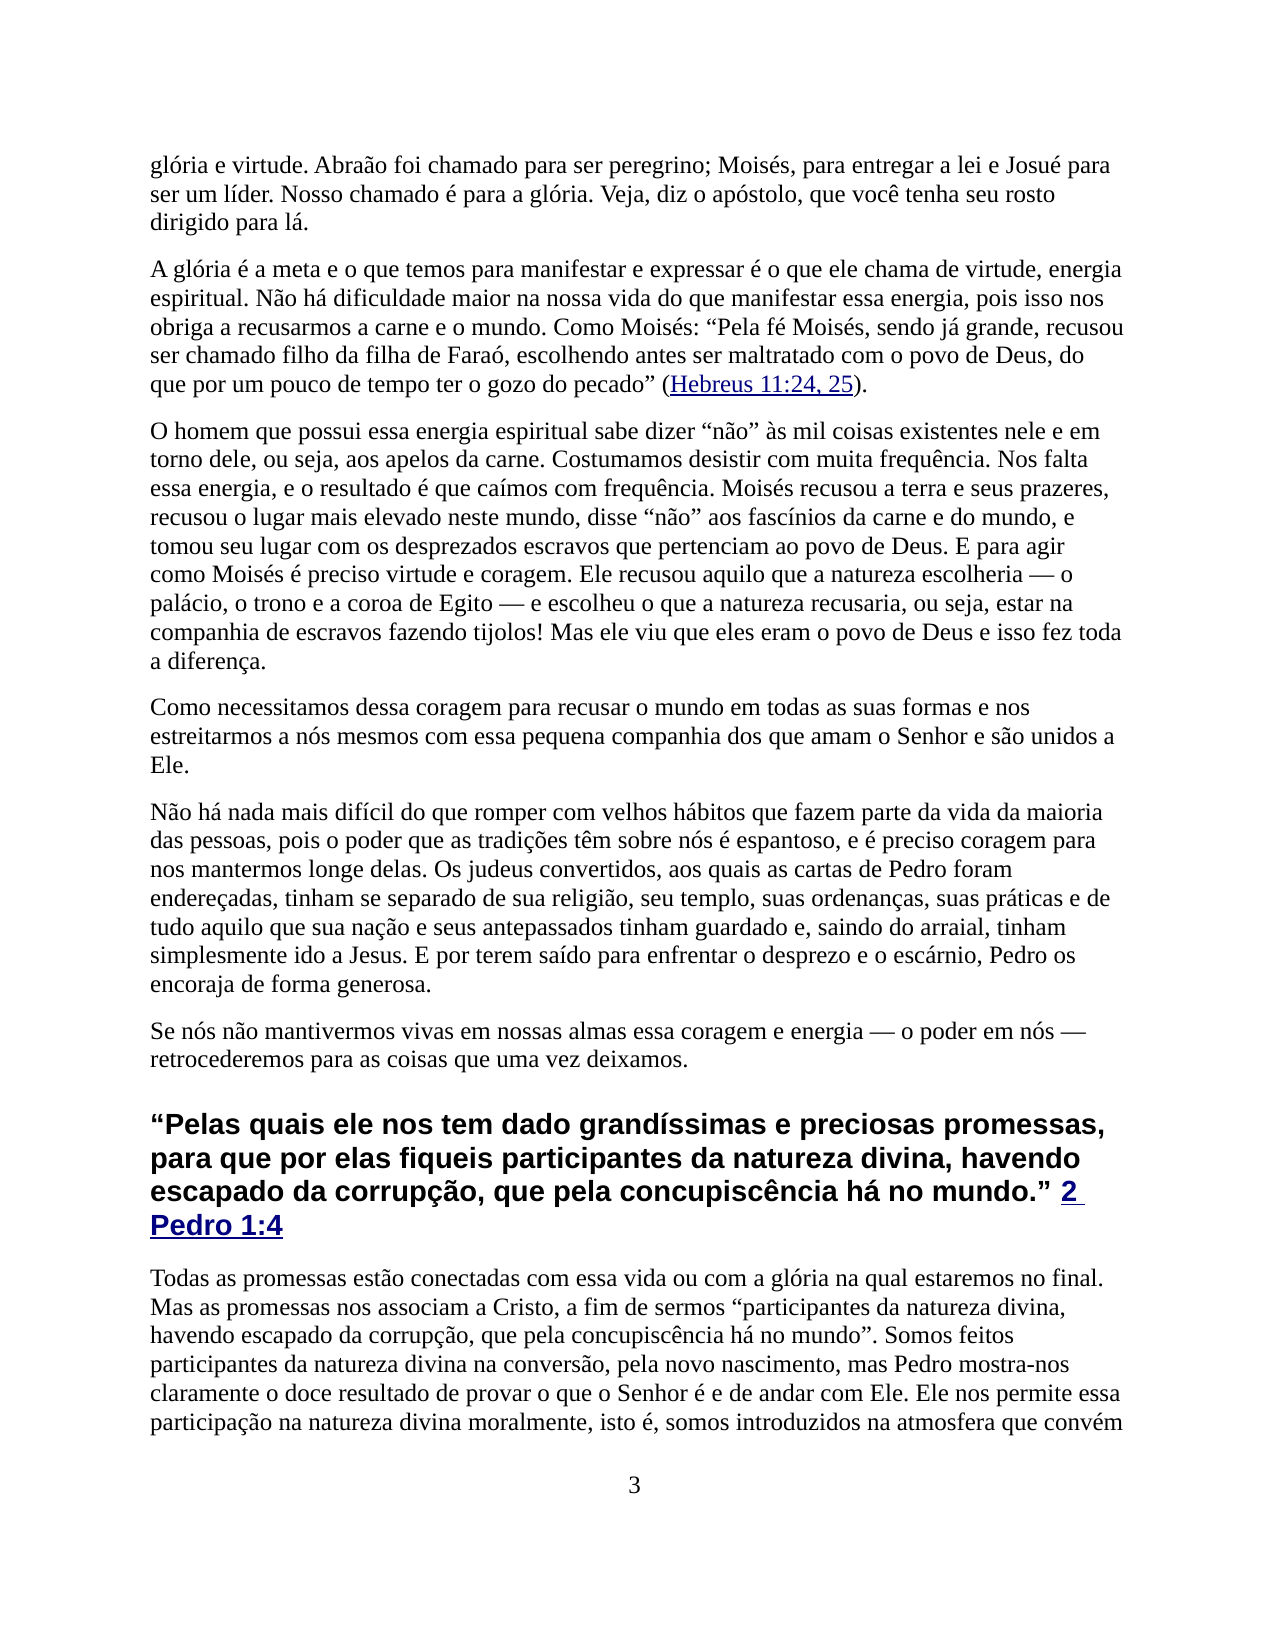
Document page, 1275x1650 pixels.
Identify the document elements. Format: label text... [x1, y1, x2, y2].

text Como necessitamos dessa coragem para recusar o mundo em todas as suas formas e nos estreitarmos a nós mesmos com essa pequena companhia dos que amam o Senhor e são unidos a Ele. [150, 692, 1125, 779]
text Não há nada mais difícil do que romper com velhos hábitos que fazem parte da vida da maioria das pessoas, pois o poder que as tradições têm sobre nós é espantoso, e é preciso coragem para nos mantermos longe delas. Os judeus convertidos, aos quais as cartas de Pedro foram endereçadas, tinham se separado de sua religião, seu templo, suas ordenanças, suas práticas e de tudo aquilo que sua nação e seus antepassados tinham guardado e, saindo do arraial, tinham simplesmente ido a Jesus. E por terem saído para enfrentar o desprezo e o escárnio, Pedro os encoraja de forma generosa. [150, 797, 1125, 998]
subtitle “Pelas quais ele nos tem dado grandíssimas e preciosas promessas, para que por elas fiqueis participantes da natureza divina, havendo escapado da corrupção, que pela concupiscência há no mundo.” 2 Pedro 1:4 [150, 1107, 1125, 1241]
text O homem que possui essa energia espiritual sabe dizer “não” às mil coisas existentes nele e em torno dele, ou seja, aos apelos da carne. Costumamos desistir com muita frequência. Nos falta essa energia, e o resultado é que caímos com frequência. Moisés recusou a terra e seus prazeres, recusou o lugar mais elevado neste mundo, disse “não” aos fascínios da carne e do mundo, e tomou seu lugar com os desprezados escravos que pertenciam ao povo de Deus. E para agir como Moisés é preciso virtude e coragem. Ele recusou aquilo que a natureza escolheria — o palácio, o trono e a coroa de Egito — e escolheu o que a natureza recusaria, ou seja, estar na companhia de escravos fazendo tijolos! Mas ele viu que eles eram o povo de Deus e isso fez toda a diferença. [150, 416, 1125, 674]
text Todas as promessas estão conectadas com essa vida ou com a glória na qual estaremos no final. Mas as promessas nos associam a Cristo, a fim de sermos “participantes da natureza divina, havendo escapado da corrupção, que pela concupiscência há no mundo”. Somos feitos participantes da natureza divina na conversão, pela novo nascimento, mas Pedro mostra-nos claramente o doce resultado de provar o que o Senhor é e de andar com Ele. Ele nos permite essa participação na natureza divina moralmente, isto é, somos introduzidos na atmosfera que convém [150, 1263, 1125, 1435]
text Se nós não mantivermos vivas em nossas almas essa coragem e energia — o poder em nós — retrocederemos para as coisas que uma vez deixamos. [150, 1016, 1125, 1073]
text glória e virtude. Abraão foi chamado para ser peregrino; Moisés, para entregar a lei e Josué para ser um líder. Nosso chamado é para a glória. Veja, diz o apóstolo, que você tenha seu rosto dirigido para lá. [150, 150, 1125, 236]
text A glória é a meta e o que temos para manifestar e expressar é o que ele chama de virtude, energia espiritual. Não há dificuldade maior na nossa vida do que manifestar essa energia, pois isso nos obriga a recusarmos a carne e o mundo. Como Moisés: “Pela fé Moisés, sendo já grande, recusou ser chamado filho da filha de Faraó, escolhendo antes ser maltratado com o povo de Deus, do que por um pouco de tempo ter o gozo do pecado” (Hebreus 11:24, 25). [150, 254, 1125, 398]
